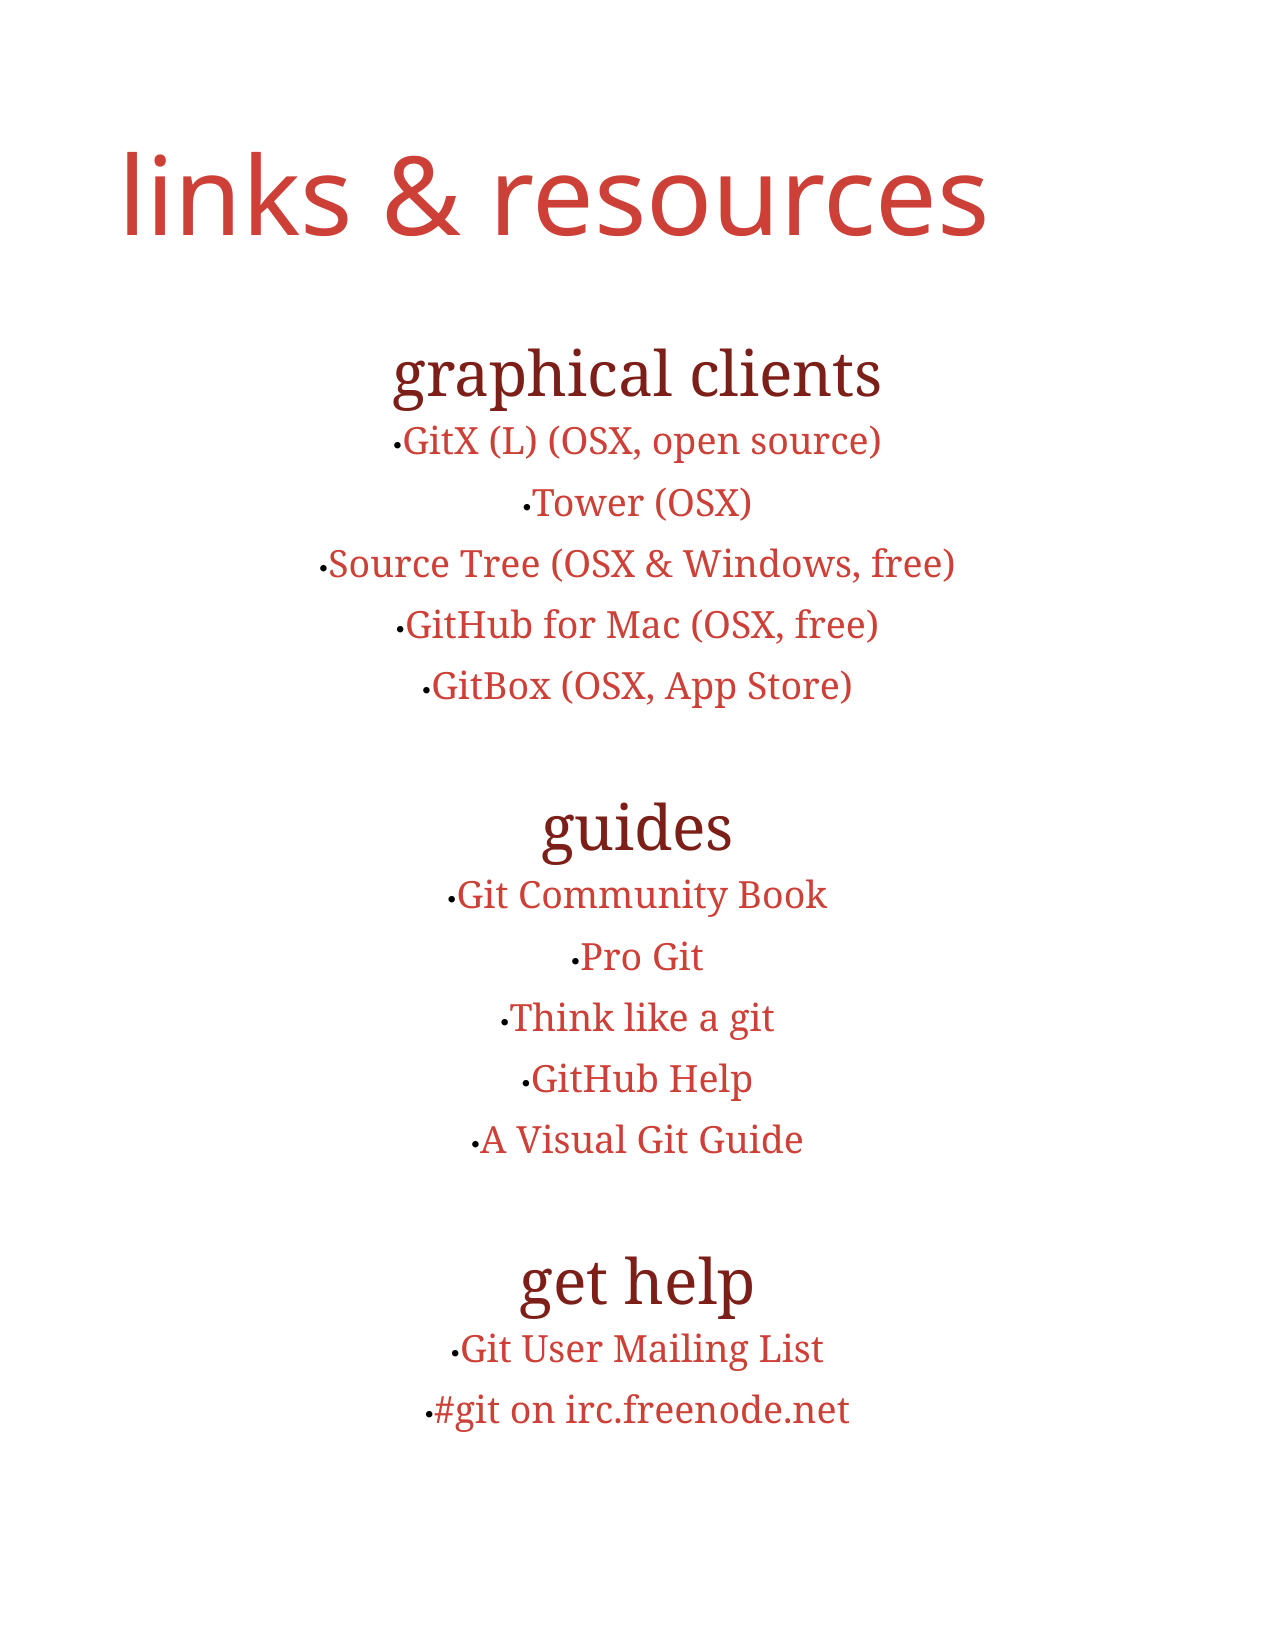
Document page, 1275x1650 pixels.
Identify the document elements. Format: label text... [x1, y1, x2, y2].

list GitHub for Mac (OSX, free) [118, 598, 1157, 649]
list Source Tree (OSX & Windows, free) [118, 537, 1157, 588]
subtitle guides [118, 783, 1157, 868]
list Git Community Book [118, 868, 1157, 919]
subtitle links & resources [118, 118, 1157, 267]
list A Visual Git Guide [118, 1113, 1157, 1164]
subtitle get help [118, 1237, 1157, 1322]
list Think like a git [118, 991, 1157, 1042]
list #git on irc.freenode.net [118, 1384, 1157, 1435]
list Git User Mailing List [118, 1322, 1157, 1373]
subtitle graphical clients [118, 329, 1157, 415]
list Pro Git [118, 930, 1157, 981]
list GitX (L) (OSX, open source) [118, 415, 1157, 466]
list GitBox (OSX, App Store) [118, 660, 1157, 711]
list GitHub Help [118, 1052, 1157, 1103]
list Tower (OSX) [118, 476, 1157, 527]
